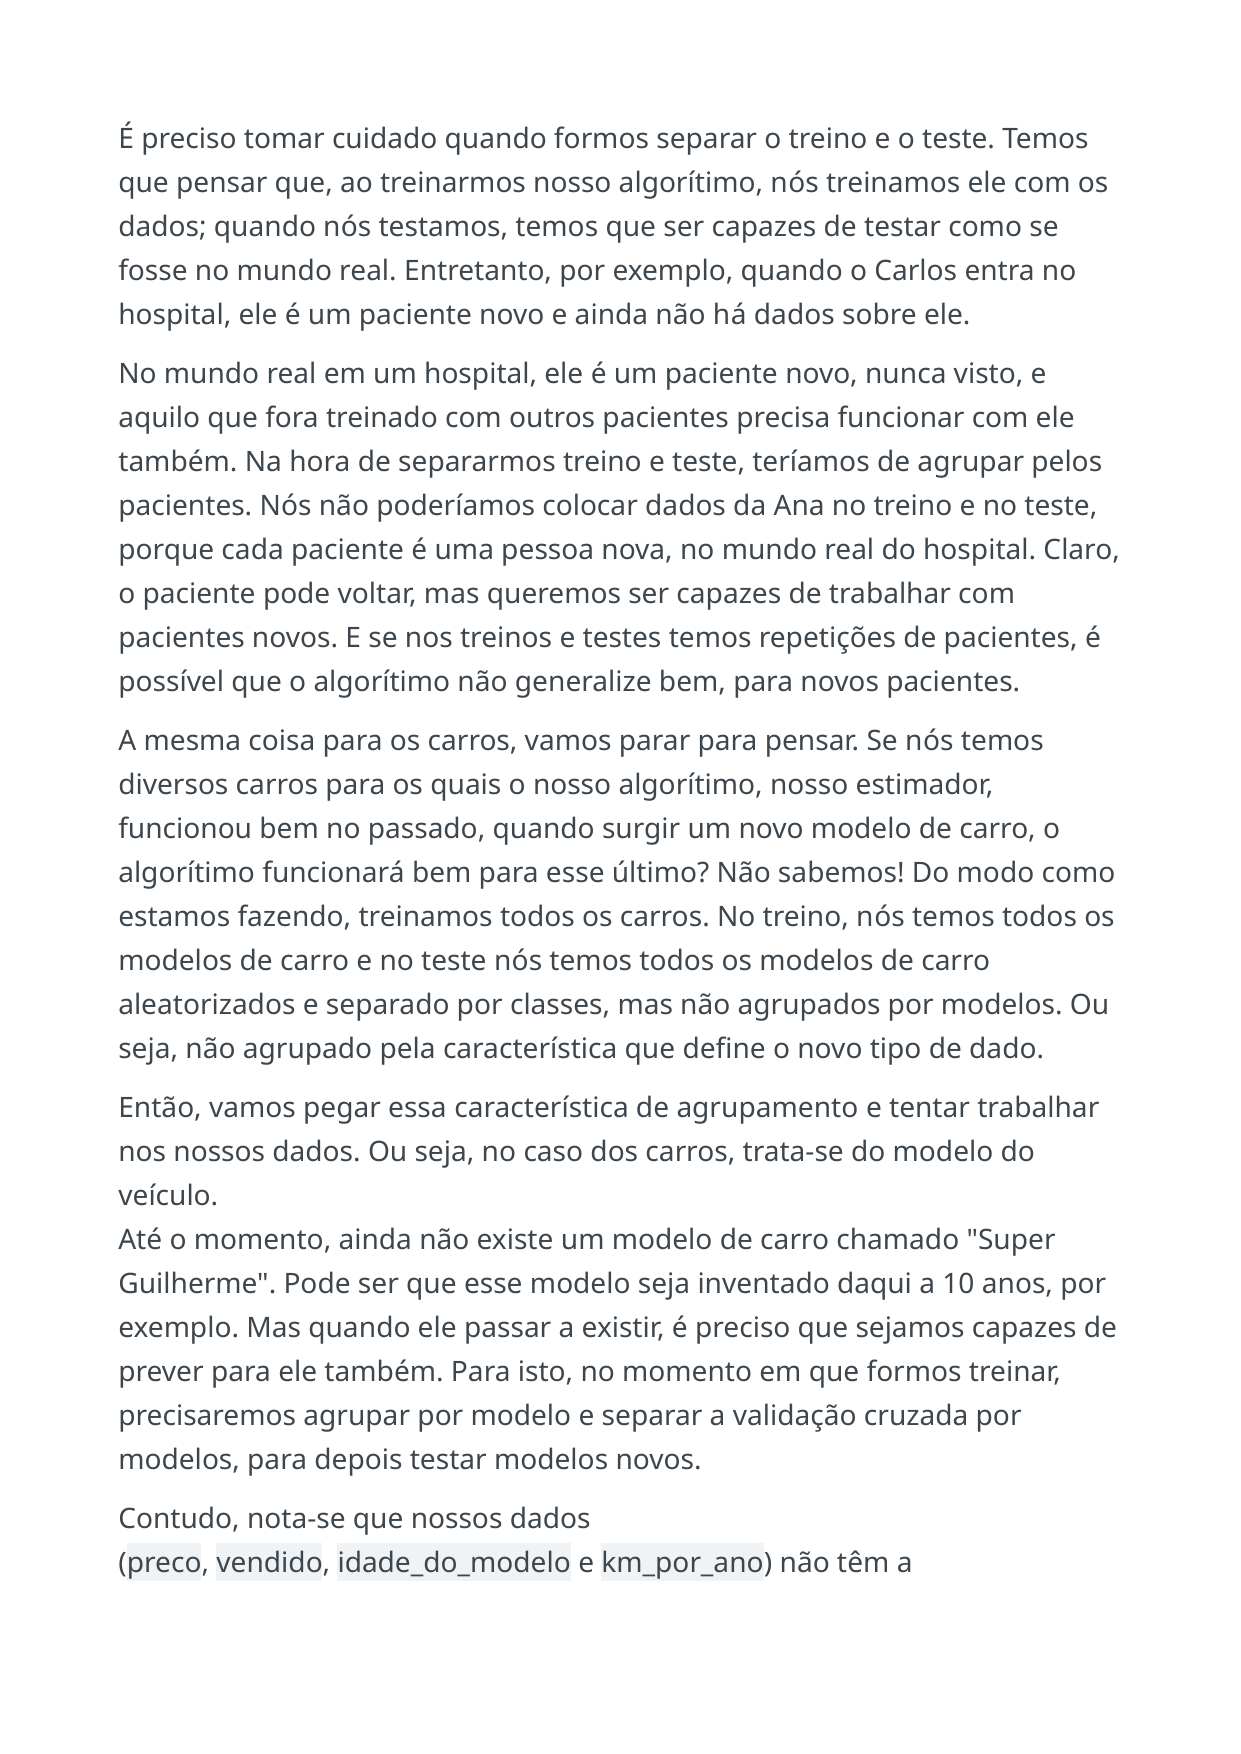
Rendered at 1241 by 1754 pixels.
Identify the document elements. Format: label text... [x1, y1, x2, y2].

text Então, vamos pegar essa característica de agrupamento e tentar trabalhar nos nossos dados. Ou seja, no caso dos carros, trata-se do modelo do veículo. [118, 1087, 1122, 1214]
text Até o momento, ainda não existe um modelo de carro chamado "Super Guilherme". Pode ser que esse modelo seja inventado daqui a 10 anos, por exemplo. Mas quando ele passar a existir, é preciso que sejamos capazes de prever para ele também. Para isto, no momento em que formos treinar, precisaremos agrupar por modelo e separar a validação cruzada por modelos, para depois testar modelos novos. [118, 1219, 1122, 1478]
text Contudo, nota-se que nossos dados (preco, vendido, idade_do_modelo e km_por_ano) não têm a [118, 1498, 1122, 1581]
text A mesma coisa para os carros, vamos parar para pensar. Se nós temos diversos carros para os quais o nosso algorítimo, nosso estimador, funcionou bem no passado, quando surgir um novo modelo de carro, o algorítimo funcionará bem para esse último? Não sabemos! Do modo como estamos fazendo, treinamos todos os carros. No treino, nós temos todos os modelos de carro e no teste nós temos todos os modelos de carro aleatorizados e separado por classes, mas não agrupados por modelos. Ou seja, não agrupado pela característica que define o novo tipo de dado. [118, 720, 1122, 1067]
text É preciso tomar cuidado quando formos separar o treino e o teste. Temos que pensar que, ao treinarmos nosso algorítimo, nós treinamos ele com os dados; quando nós testamos, temos que ser capazes de testar como se fosse no mundo real. Entretanto, por exemplo, quando o Carlos entra no hospital, ele é um paciente novo e ainda não há dados sobre ele. [118, 118, 1122, 333]
text No mundo real em um hospital, ele é um paciente novo, nunca visto, e aquilo que fora treinado com outros pacientes precisa funcionar com ele também. Na hora de separarmos treino e teste, teríamos de agrupar pelos pacientes. Nós não poderíamos colocar dados da Ana no treino e no teste, porque cada paciente é uma pessoa nova, no mundo real do hospital. Claro, o paciente pode voltar, mas queremos ser capazes de trabalhar com pacientes novos. E se nos treinos e testes temos repetições de pacientes, é possível que o algorítimo não generalize bem, para novos pacientes. [118, 353, 1122, 700]
